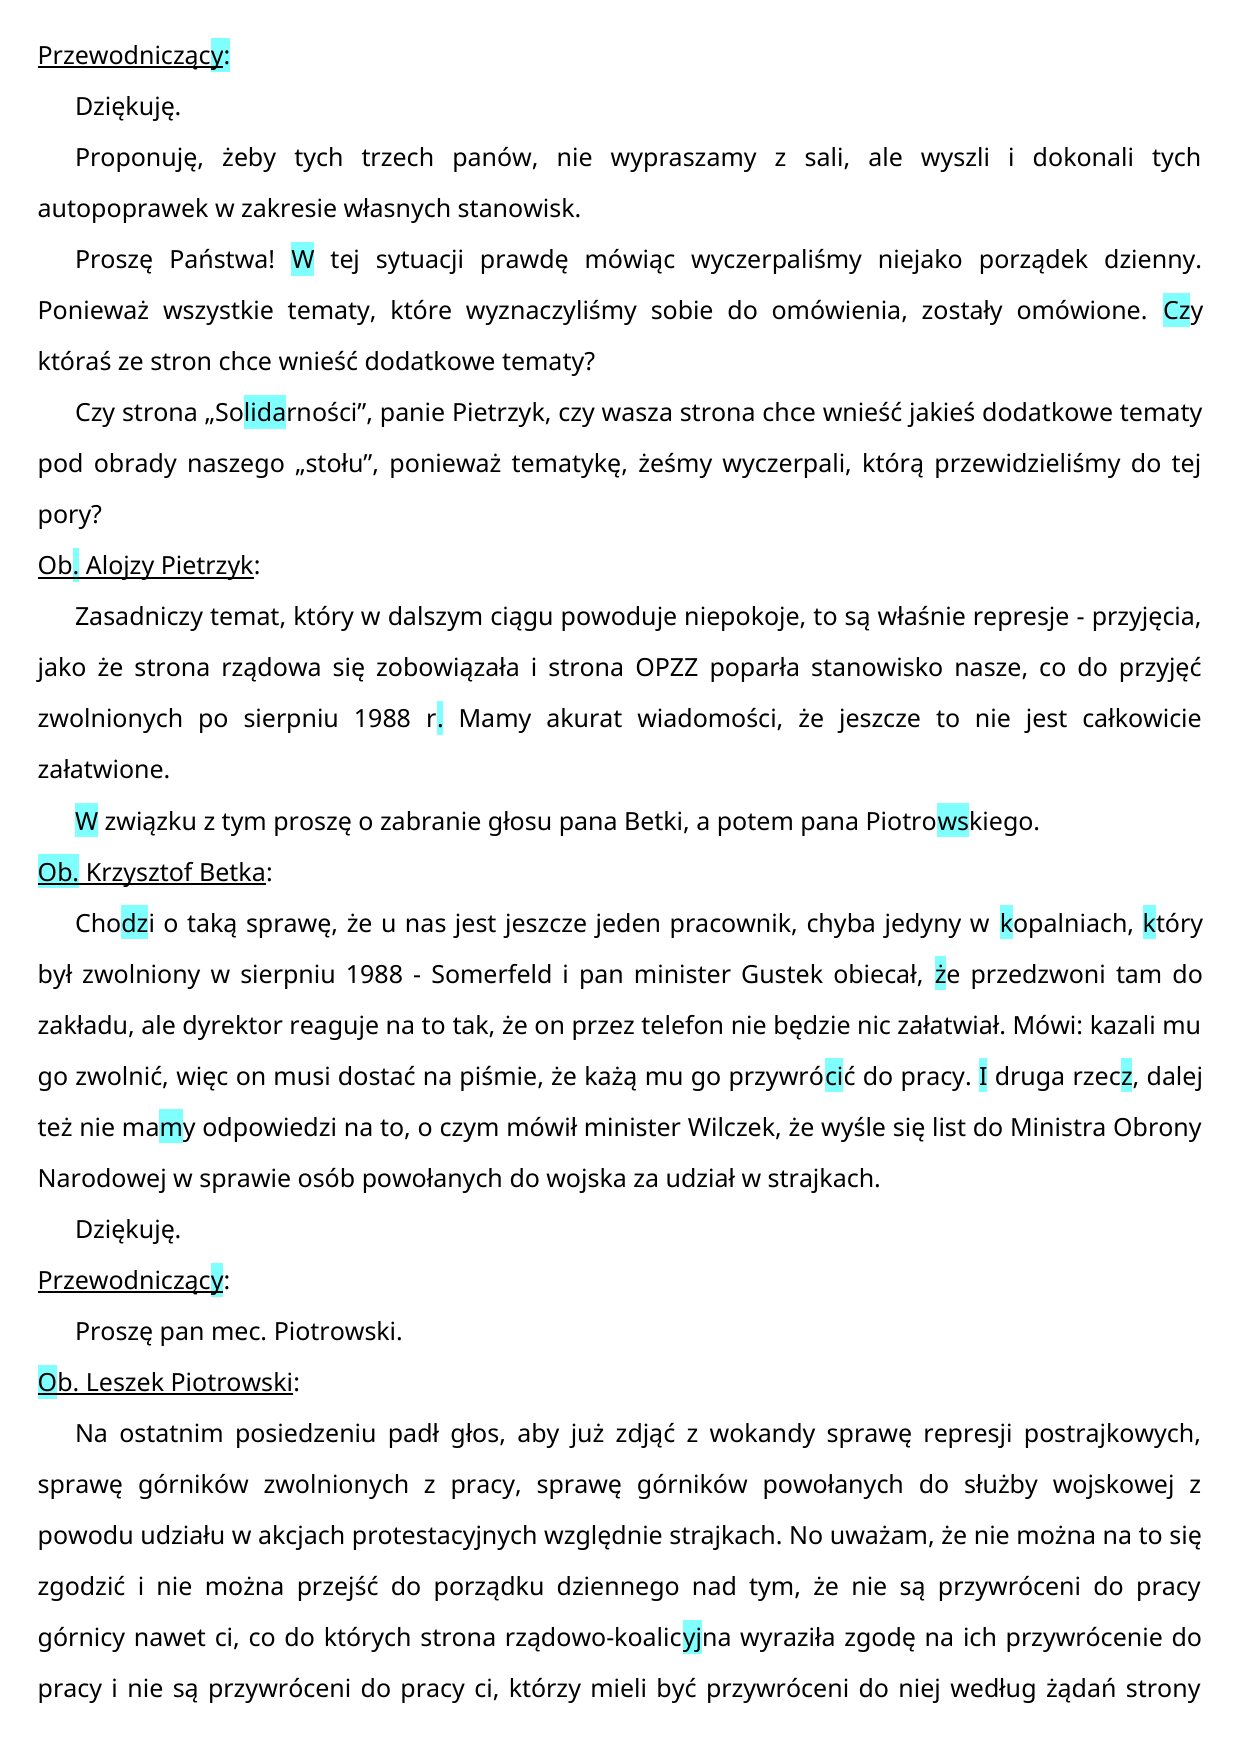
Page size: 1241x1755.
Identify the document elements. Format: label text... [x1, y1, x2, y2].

text Przewodniczący: [37, 37, 1203, 72]
text Zasadniczy temat, który w dalszym ciągu powoduje niepokoje, to są właśnie represje - przyjęcia, jako że strona rządowa się zobowiązała i strona OPZZ poparła stanowisko nasze, co do przyjęć zwolnionych po sierpniu 1988 r. Mamy akurat wiadomości, że jeszcze to nie jest całkowicie załatwione. [37, 599, 1203, 786]
text Na ostatnim posiedzeniu padł głos, aby już zdjąć z wokandy sprawę represji postrajkowych, sprawę górników zwolnionych z pracy, sprawę górników powołanych do służby wojskowej z powodu udziału w akcjach protestacyjnych względnie strajkach. No uważam, że nie można na to się zgodzić i nie można przejść do porządku dziennego nad tym, że nie są przywróceni do pracy górnicy nawet ci, co do których strona rządowo-koalicyjna wyraziła zgodę na ich przywrócenie do pracy i nie są przywróceni do pracy ci, którzy mieli być przywróceni do niej według żądań strony [37, 1416, 1203, 1705]
text Dziękuję. [37, 1211, 1203, 1246]
text Dziękuję. [37, 88, 1203, 123]
text Ob. Leszek Piotrowski: [37, 1364, 1203, 1399]
text Przewodniczący: [37, 1262, 1203, 1297]
text Proponuję, żeby tych trzech panów, nie wypraszamy z sali, ale wyszli i dokonali tych autopoprawek w zakresie własnych stanowisk. [37, 139, 1203, 225]
text Czy strona „Solidarności”, panie Pietrzyk, czy wasza strona chce wnieść jakieś dodatkowe tematy pod obrady naszego „stołu”, ponieważ tematykę, żeśmy wyczerpali, którą przewidzieliśmy do tej pory? [37, 395, 1203, 531]
text Ob. Krzysztof Betka: [37, 854, 1203, 888]
text Proszę Państwa! W tej sytuacji prawdę mówiąc wyczerpaliśmy niejako porządek dzienny. Ponieważ wszystkie tematy, które wyznaczyliśmy sobie do omówienia, zostały omówione. Czy któraś ze stron chce wnieść dodatkowe tematy? [37, 242, 1203, 378]
text Chodzi o taką sprawę, że u nas jest jeszcze jeden pracownik, chyba jedyny w kopalniach, który był zwolniony w sierpniu 1988 - Somerfeld i pan minister Gustek obiecał, że przedzwoni tam do zakładu, ale dyrektor reaguje na to tak, że on przez telefon nie będzie nic załatwiał. Mówi: kazali mu go zwolnić, więc on musi dostać na piśmie, że każą mu go przywrócić do pracy. I druga rzecz, dalej też nie mamy odpowiedzi na to, o czym mówił minister Wilczek, że wyśle się list do Ministra Obrony Narodowej w sprawie osób powołanych do wojska za udział w strajkach. [37, 905, 1203, 1194]
text W związku z tym proszę o zabranie głosu pana Betki, a potem pana Piotrowskiego. [37, 803, 1203, 837]
text Proszę pan mec. Piotrowski. [37, 1313, 1203, 1348]
text Ob. Alojzy Pietrzyk: [37, 548, 1203, 582]
